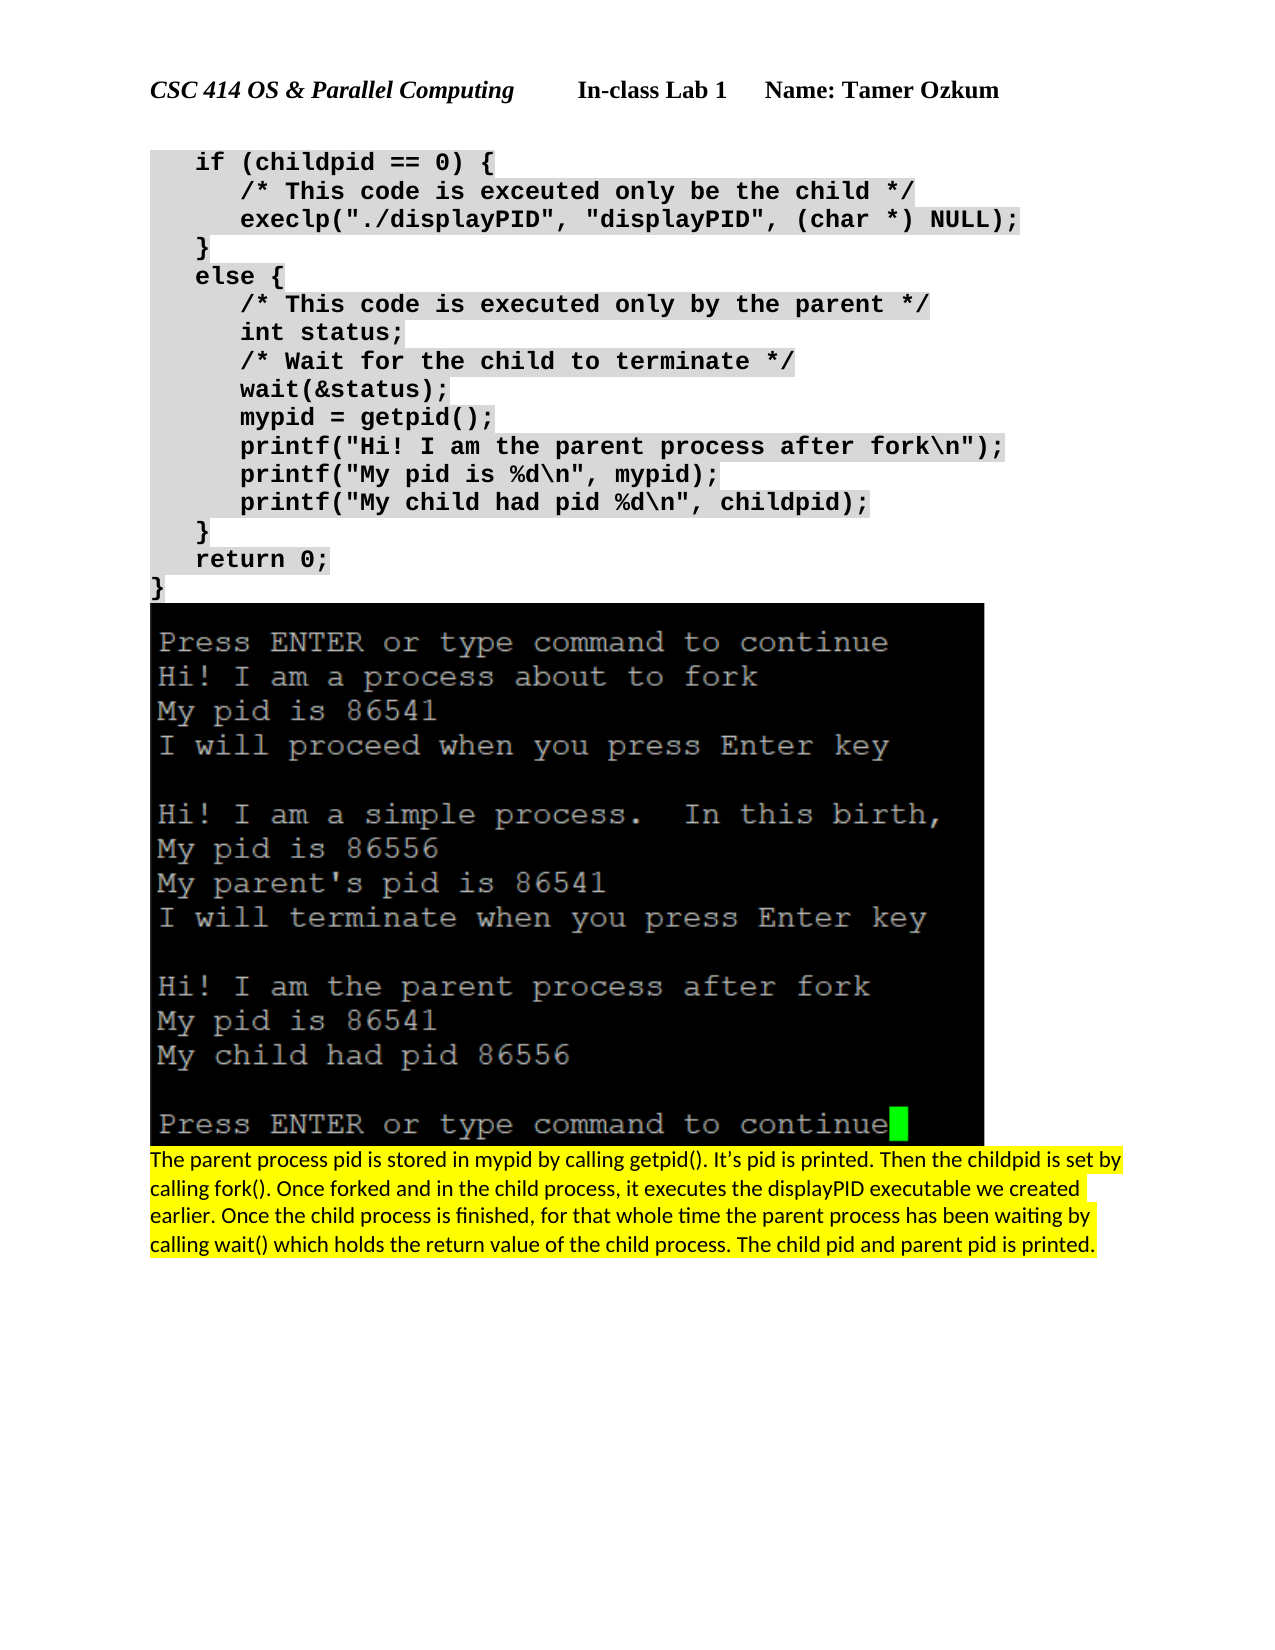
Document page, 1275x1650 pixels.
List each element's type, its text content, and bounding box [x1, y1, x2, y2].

text else { [150, 263, 1125, 292]
text } [150, 575, 1125, 603]
text /* Wait for the child to terminate */ [150, 348, 1125, 377]
text } [150, 518, 1125, 547]
text execlp("./displayPID", "displayPID", (char *) NULL); [150, 207, 1125, 235]
text } [150, 235, 1125, 263]
text The parent process pid is stored in mypid by calling getpid(). It’s pid is printed. Then the childpid is set by calling fork(). Once forked and in the child process, it executes the displayPID executable we created earlier. Once the child process is finished, for that whole time the parent process has been waiting by calling wait() which holds the return value of the child process. The child pid and parent pid is printed. [150, 1146, 1125, 1258]
text /* This code is exceuted only be the child */ [150, 178, 1125, 207]
text int status; [150, 320, 1125, 348]
text printf("My pid is %d\n", mypid); [150, 462, 1125, 490]
text mypid = getpid(); [150, 405, 1125, 433]
text if (childpid == 0) { [150, 150, 1125, 178]
text wait(&status); [150, 377, 1125, 405]
text return 0; [150, 547, 1125, 575]
text printf("Hi! I am the parent process after fork\n"); [150, 433, 1125, 462]
text printf("My child had pid %d\n", childpid); [150, 490, 1125, 518]
text /* This code is executed only by the parent */ [150, 292, 1125, 320]
